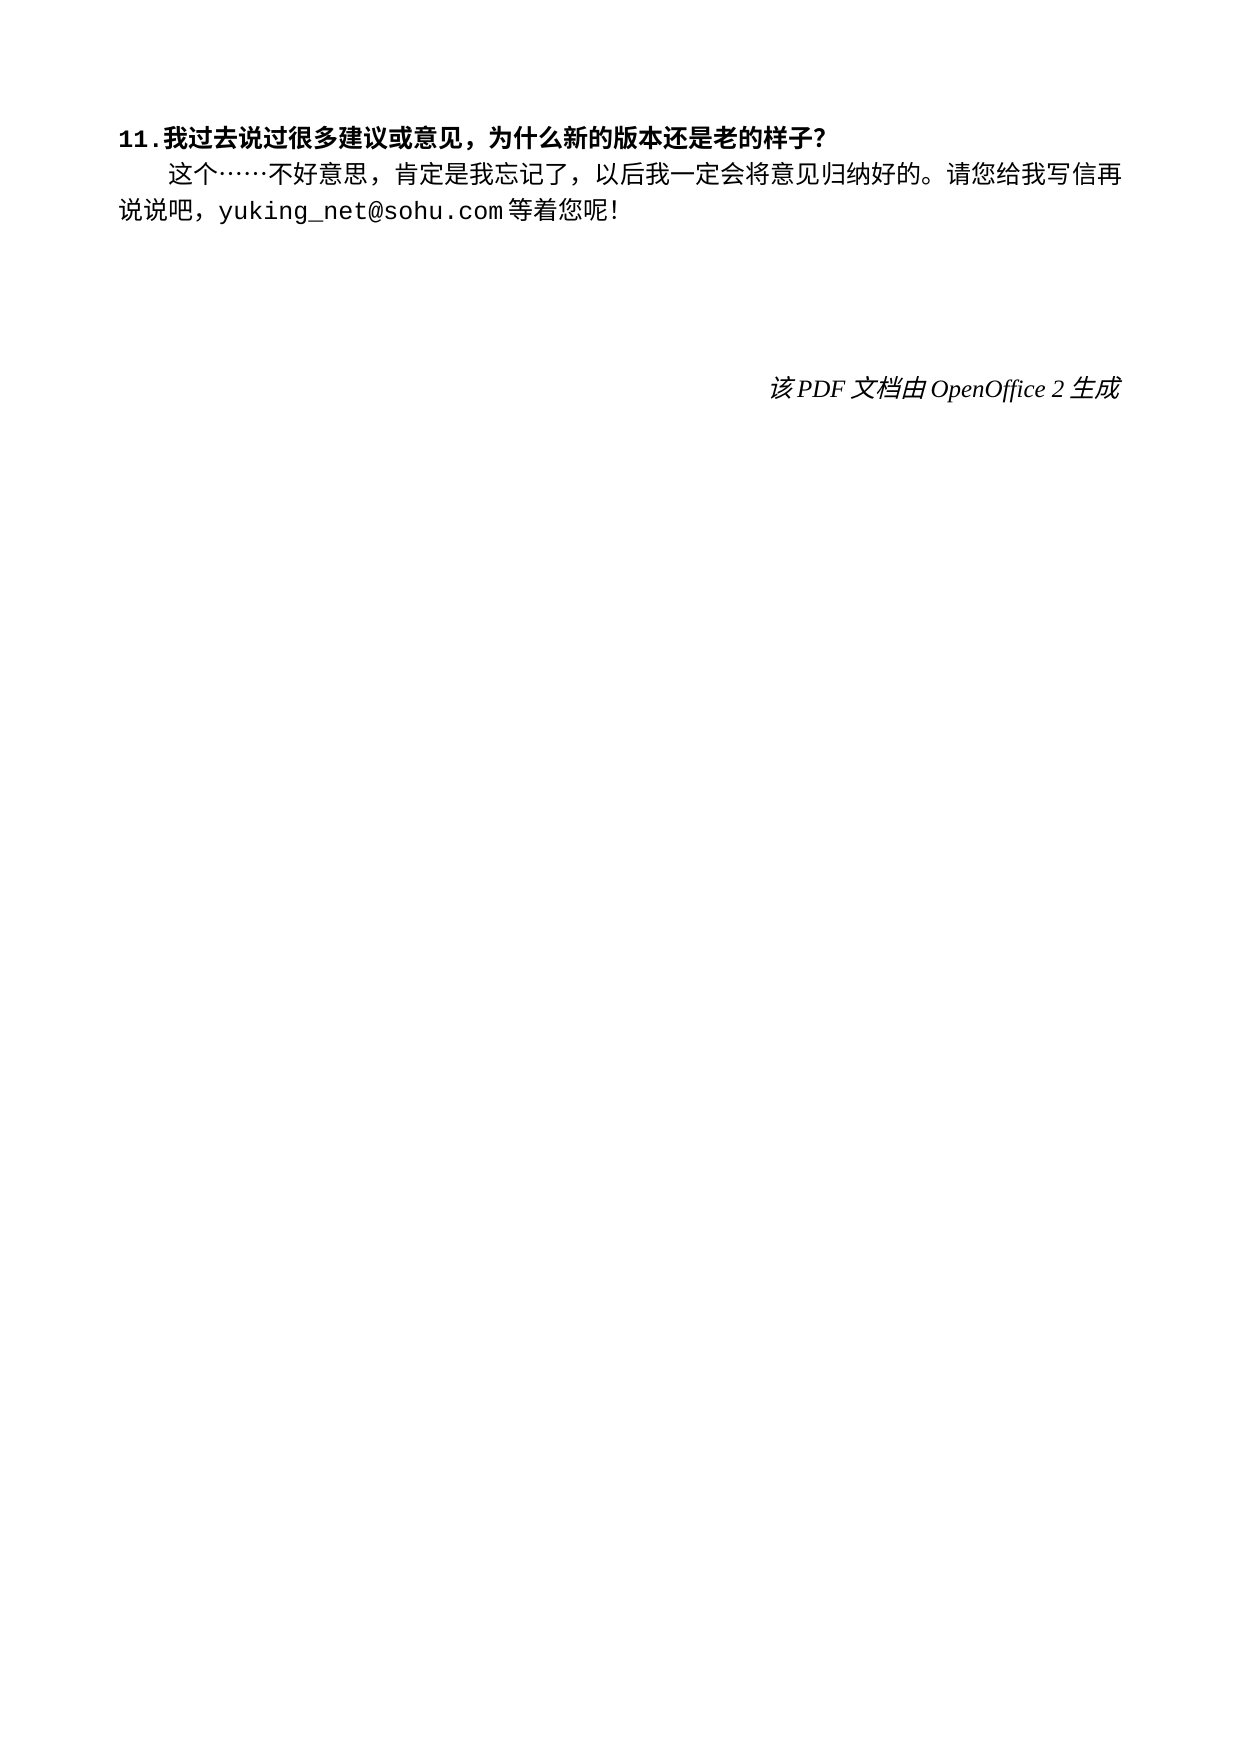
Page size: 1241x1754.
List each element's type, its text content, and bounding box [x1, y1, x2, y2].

text 这个……不好意思，肯定是我忘记了，以后我一定会将意见归纳好的。请您给我写信再说说吧，yuking_net@sohu.com等着您呢！ [118, 154, 1122, 227]
text 该PDF文档由OpenOffice 2生成 [118, 368, 1122, 405]
list 我过去说过很多建议或意见，为什么新的版本还是老的样子？ [118, 118, 1122, 154]
